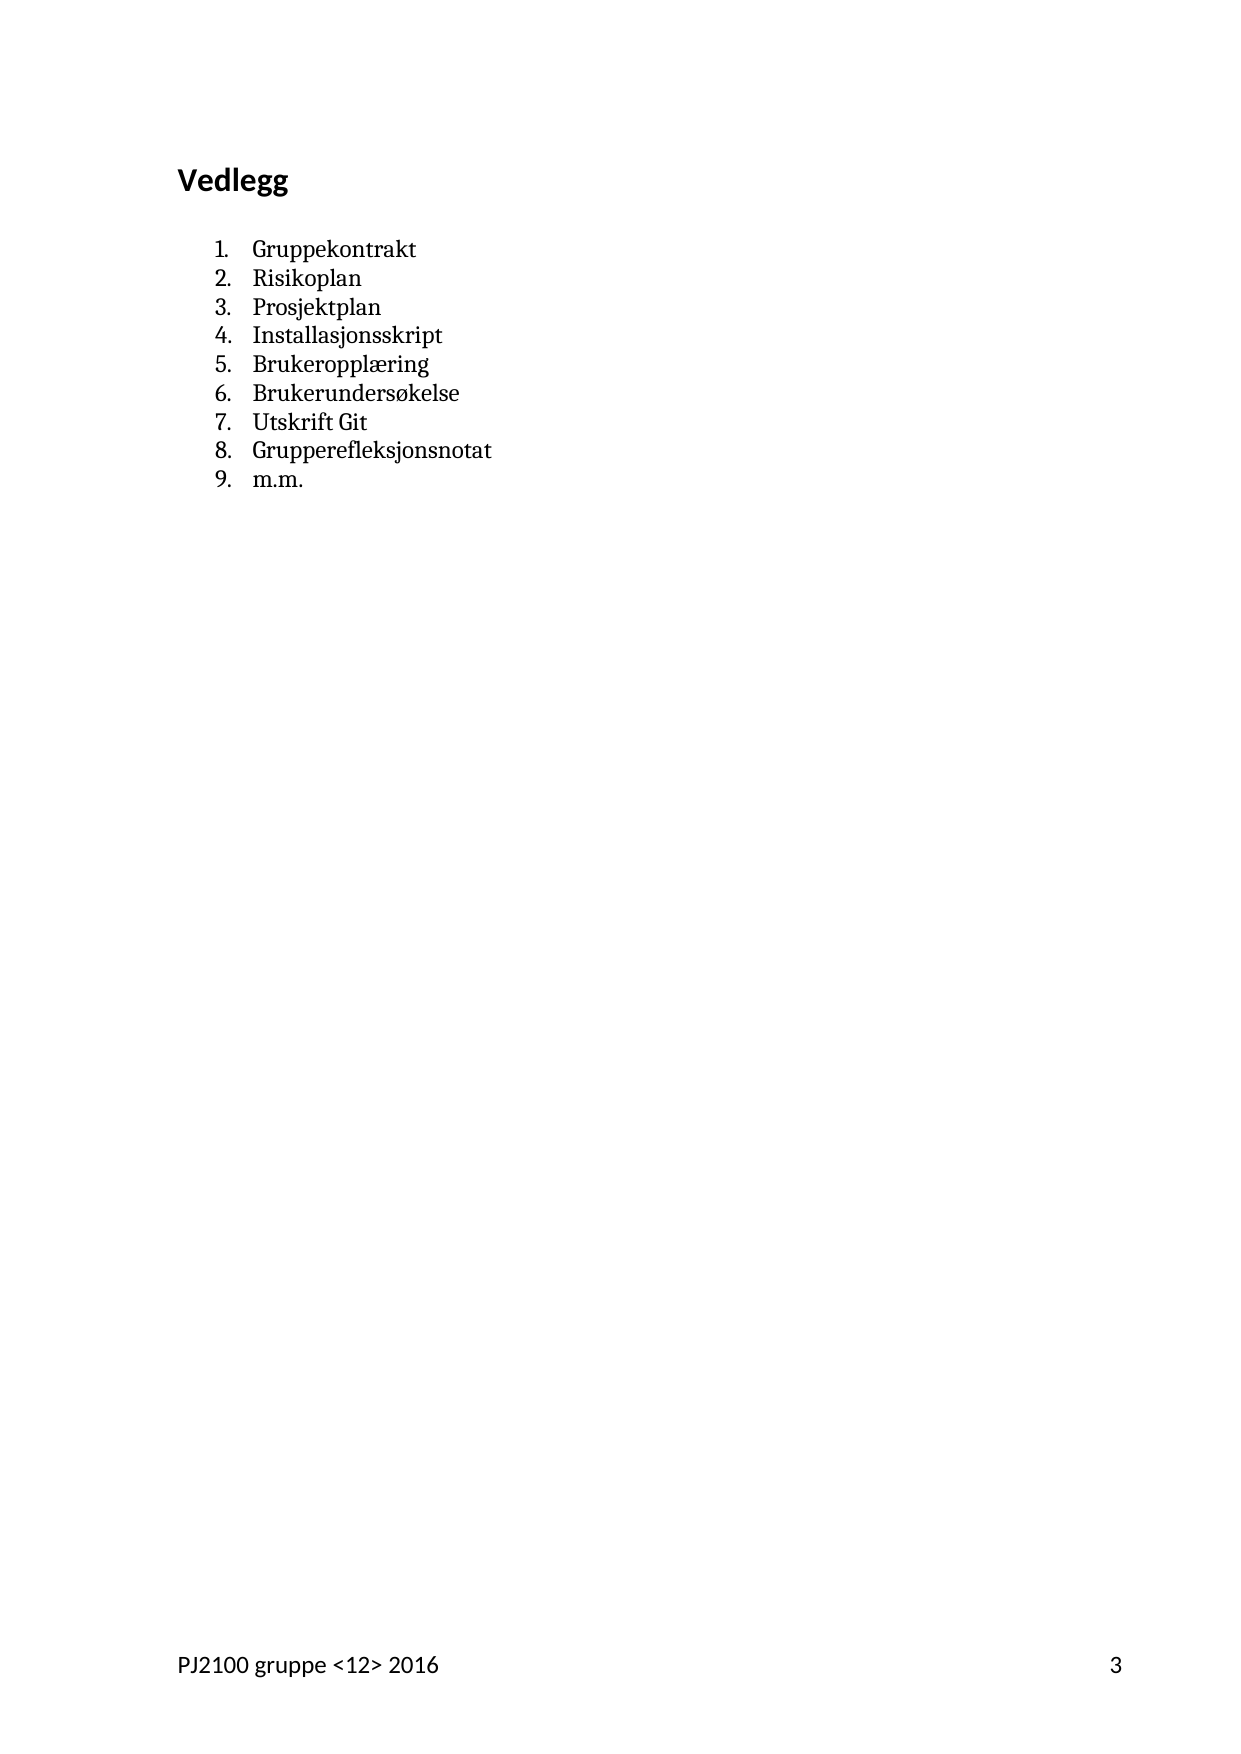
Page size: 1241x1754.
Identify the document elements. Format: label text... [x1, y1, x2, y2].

subtitle Utskrift Git [215, 408, 1122, 436]
subtitle Brukeropplæring [215, 350, 1122, 379]
subtitle Vedlegg [177, 159, 1122, 199]
subtitle Risikoplan [215, 264, 1122, 293]
subtitle Gruppekontrakt [215, 235, 1122, 264]
subtitle Installasjonsskript [215, 321, 1122, 350]
subtitle m.m. [215, 465, 1122, 494]
subtitle Brukerundersøkelse [215, 379, 1122, 408]
subtitle Grupperefleksjonsnotat [215, 436, 1122, 465]
subtitle Prosjektplan [215, 293, 1122, 321]
